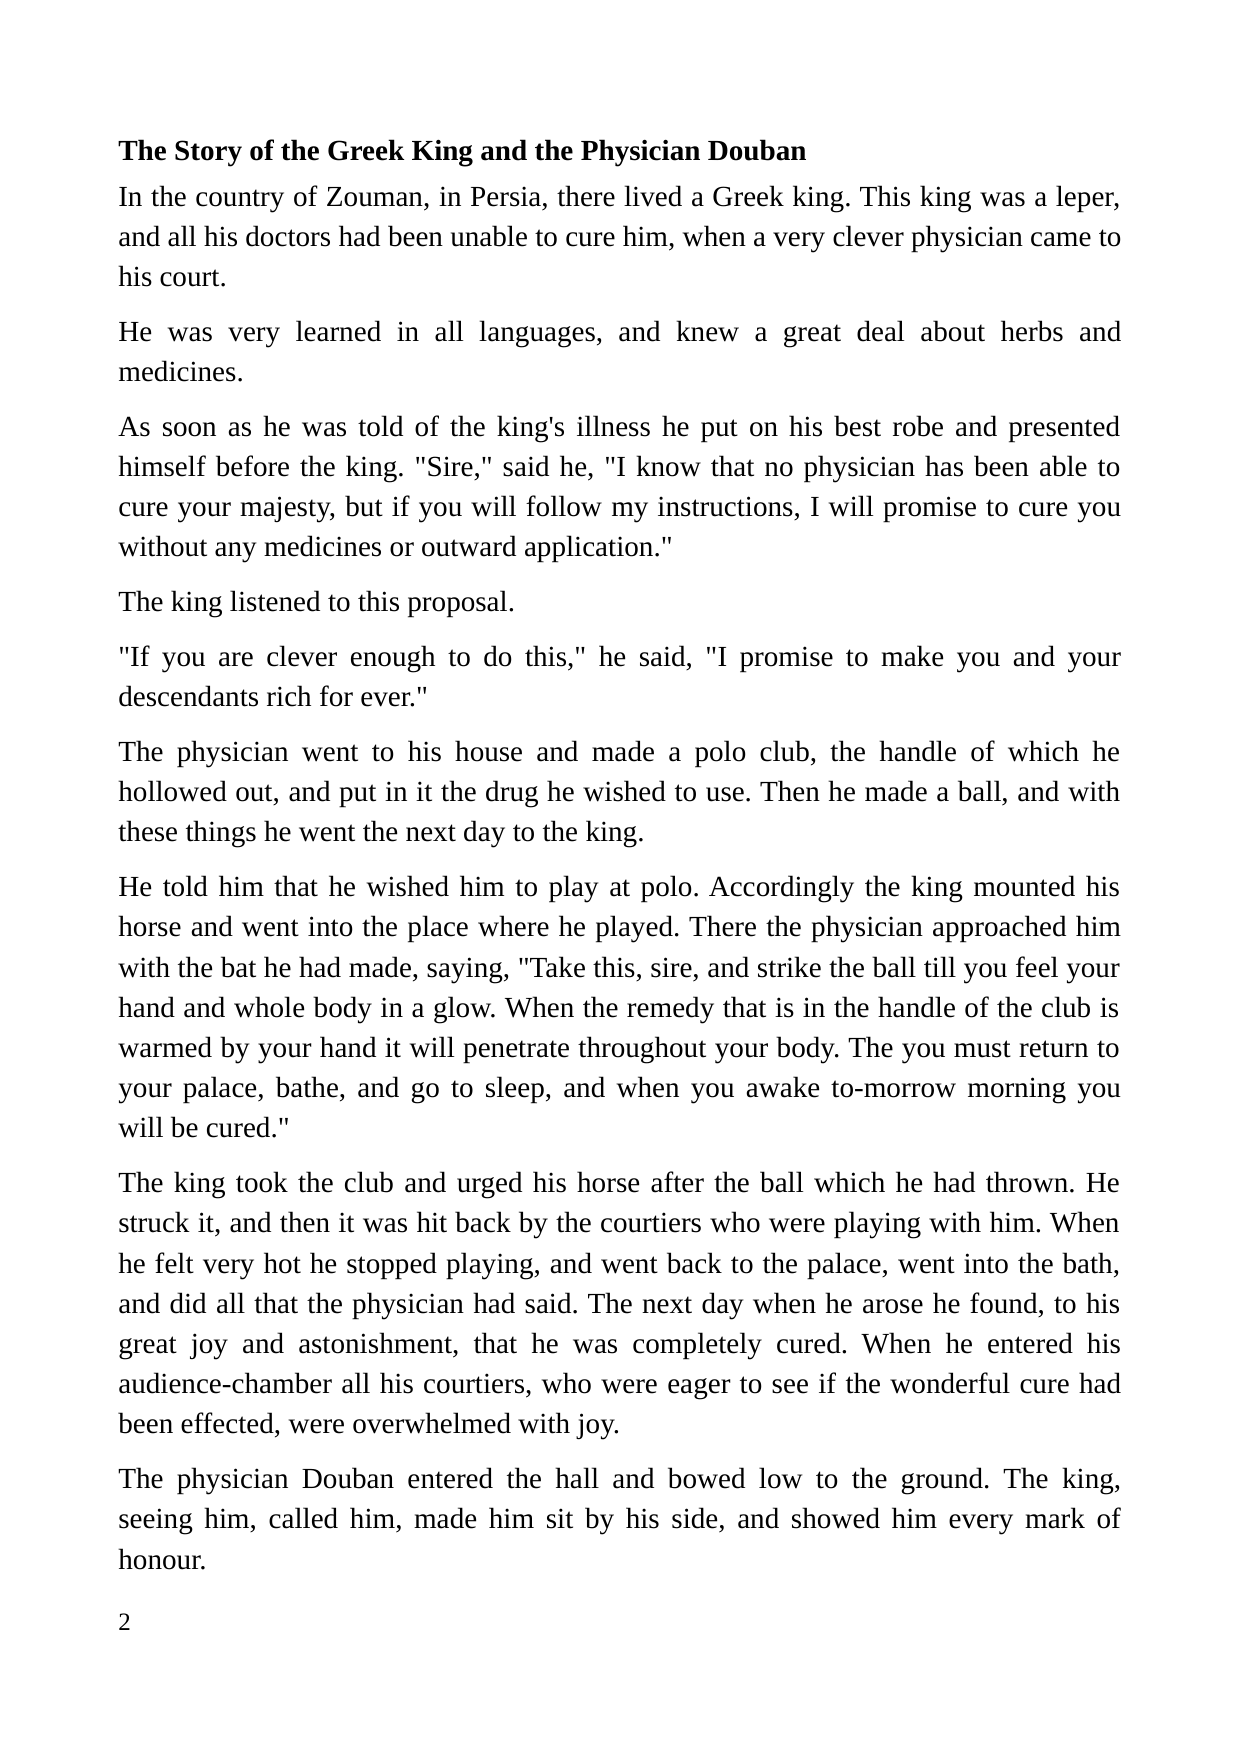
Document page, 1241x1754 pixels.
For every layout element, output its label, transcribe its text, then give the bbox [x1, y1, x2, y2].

text The king listened to this proposal. [118, 584, 1122, 618]
text As soon as he was told of the king's illness he put on his best robe and presented himself before the king. "Sire," said he, "I know that no physician has been able to cure your majesty, but if you will follow my instructions, I will promise to cure you without any medicines or outward application." [118, 409, 1122, 563]
text The physician Douban entered the hall and bowed low to the ground. The king, seeing him, called him, made him sit by his side, and showed him every mark of honour. [118, 1461, 1122, 1575]
text "If you are clever enough to do this," he said, "I promise to make you and your descendants rich for ever." [118, 639, 1122, 713]
text He told him that he wished him to play at polo. Accordingly the king mounted his horse and went into the place where he played. There the physician approached him with the bat he had made, saying, "Take this, sire, and strike the ball till you feel your hand and whole body in a glow. When the remedy that is in the handle of the club is warmed by your hand it will penetrate throughout your body. The you must return to your palace, bathe, and go to sleep, and when you awake to-morrow morning you will be cured." [118, 869, 1122, 1144]
text The physician went to his house and made a polo club, the handle of which he hollowed out, and put in it the drug he wished to use. Then he made a ball, and with these things he went the next day to the king. [118, 734, 1122, 848]
subtitle The Story of the Greek King and the Physician Douban [118, 133, 1122, 166]
text In the country of Zouman, in Persia, there lived a Greek king. This king was a leper, and all his doctors had been unable to cure him, when a very clever physician came to his court. [118, 179, 1122, 293]
text The king took the club and urged his horse after the ball which he had thrown. He struck it, and then it was hit back by the courtiers who were playing with him. When he felt very hot he stopped playing, and went back to the palace, went into the bath, and did all that the physician had said. The next day when he arose he found, to his great joy and astonishment, that he was completely cured. When he entered his audience-chamber all his courtiers, who were eager to see if the wonderful cure had been effected, were overwhelmed with joy. [118, 1165, 1122, 1440]
text He was very learned in all languages, and knew a great deal about herbs and medicines. [118, 314, 1122, 388]
